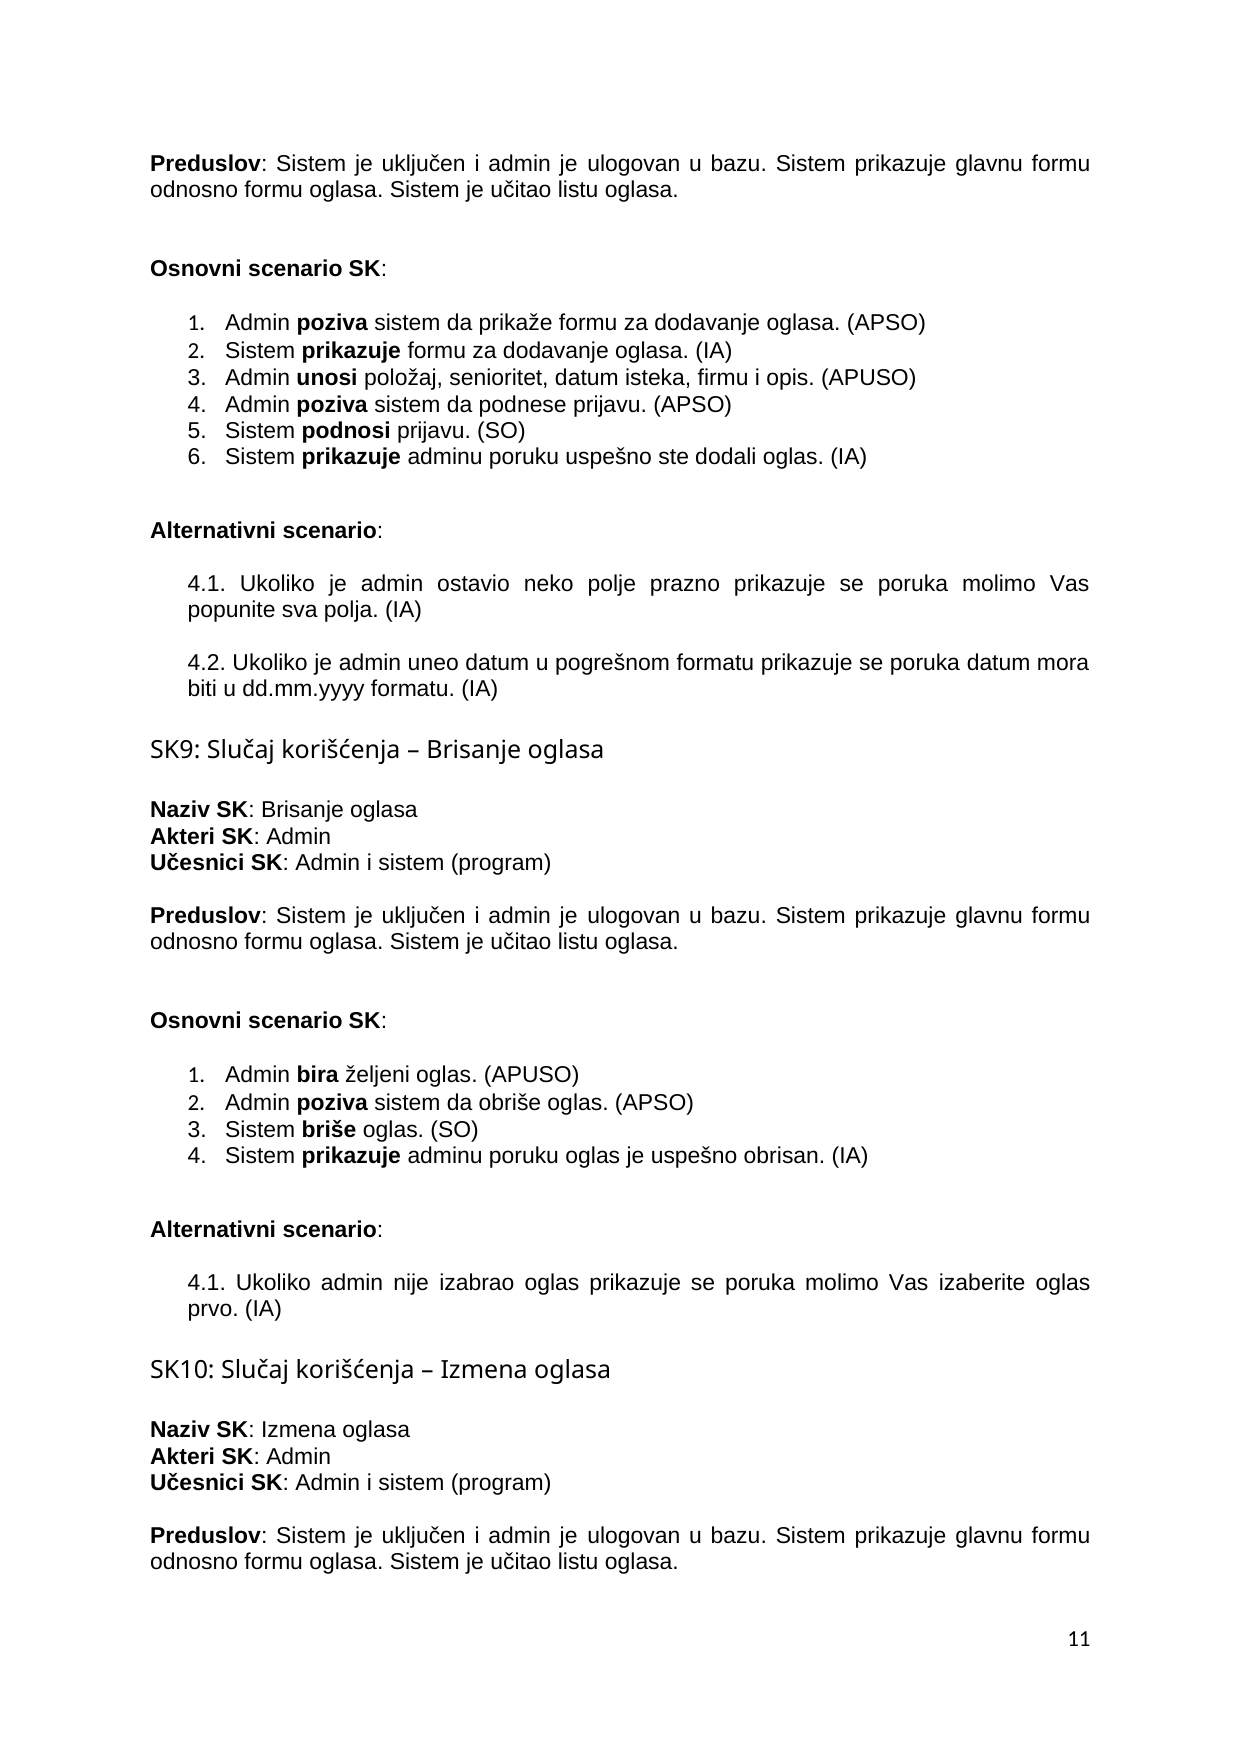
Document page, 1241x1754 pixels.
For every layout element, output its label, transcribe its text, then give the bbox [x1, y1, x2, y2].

text Osnovni scenario SK: [150, 255, 1090, 282]
text Preduslov: Sistem je uključen i admin je ulogovan u bazu. Sistem prikazuje glavnu formu odnosno formu oglasa. Sistem je učitao listu oglasa. [150, 1522, 1090, 1574]
text Naziv SK: Brisanje oglasa [150, 796, 1090, 823]
list Admin poziva sistem da obriše oglas. (APSO) [187, 1088, 1090, 1116]
list Sistem prikazuje adminu poruku oglas je uspešno obrisan. (IA) [187, 1142, 1090, 1169]
text Akteri SK: Admin [150, 823, 1090, 849]
list Admin bira željeni oglas. (APUSO) [187, 1060, 1090, 1088]
list Sistem prikazuje formu za dodavanje oglasa. (IA) [187, 336, 1090, 364]
text Alternativni scenario: [150, 517, 1090, 543]
list Admin unosi položaj, senioritet, datum isteka, firmu i opis. (APUSO) [187, 364, 1090, 391]
text Naziv SK: Izmena oglasa [150, 1416, 1090, 1443]
text 4.2. Ukoliko je admin uneo datum u pogrešnom formatu prikazuje se poruka datum mora biti u dd.mm.yyyy formatu. (IA) [187, 648, 1090, 701]
list Sistem briše oglas. (SO) [187, 1116, 1090, 1142]
list Admin poziva sistem da podnese prijavu. (APSO) [187, 391, 1090, 417]
text 4.1. Ukoliko admin nije izabrao oglas prikazuje se poruka molimo Vas izaberite oglas prvo. (IA) [187, 1268, 1090, 1321]
subtitle SK9: Slučaj korišćenja – Brisanje oglasa [150, 732, 1090, 766]
subtitle SK10: Slučaj korišćenja – Izmena oglasa [150, 1352, 1090, 1386]
text Učesnici SK: Admin i sistem (program) [150, 849, 1090, 875]
list Admin poziva sistem da prikaže formu za dodavanje oglasa. (APSO) [187, 308, 1090, 336]
text 4.1. Ukoliko je admin ostavio neko polje prazno prikazuje se poruka molimo Vas popunite sva polja. (IA) [187, 569, 1090, 622]
list Sistem podnosi prijavu. (SO) [187, 417, 1090, 443]
text Osnovni scenario SK: [150, 1007, 1090, 1033]
list Sistem prikazuje adminu poruku uspešno ste dodali oglas. (IA) [187, 443, 1090, 469]
text Alternativni scenario: [150, 1216, 1090, 1242]
text Preduslov: Sistem je uključen i admin je ulogovan u bazu. Sistem prikazuje glavnu formu odnosno formu oglasa. Sistem je učitao listu oglasa. [150, 150, 1090, 203]
text Akteri SK: Admin [150, 1443, 1090, 1469]
text Preduslov: Sistem je uključen i admin je ulogovan u bazu. Sistem prikazuje glavnu formu odnosno formu oglasa. Sistem je učitao listu oglasa. [150, 902, 1090, 954]
text Učesnici SK: Admin i sistem (program) [150, 1469, 1090, 1495]
